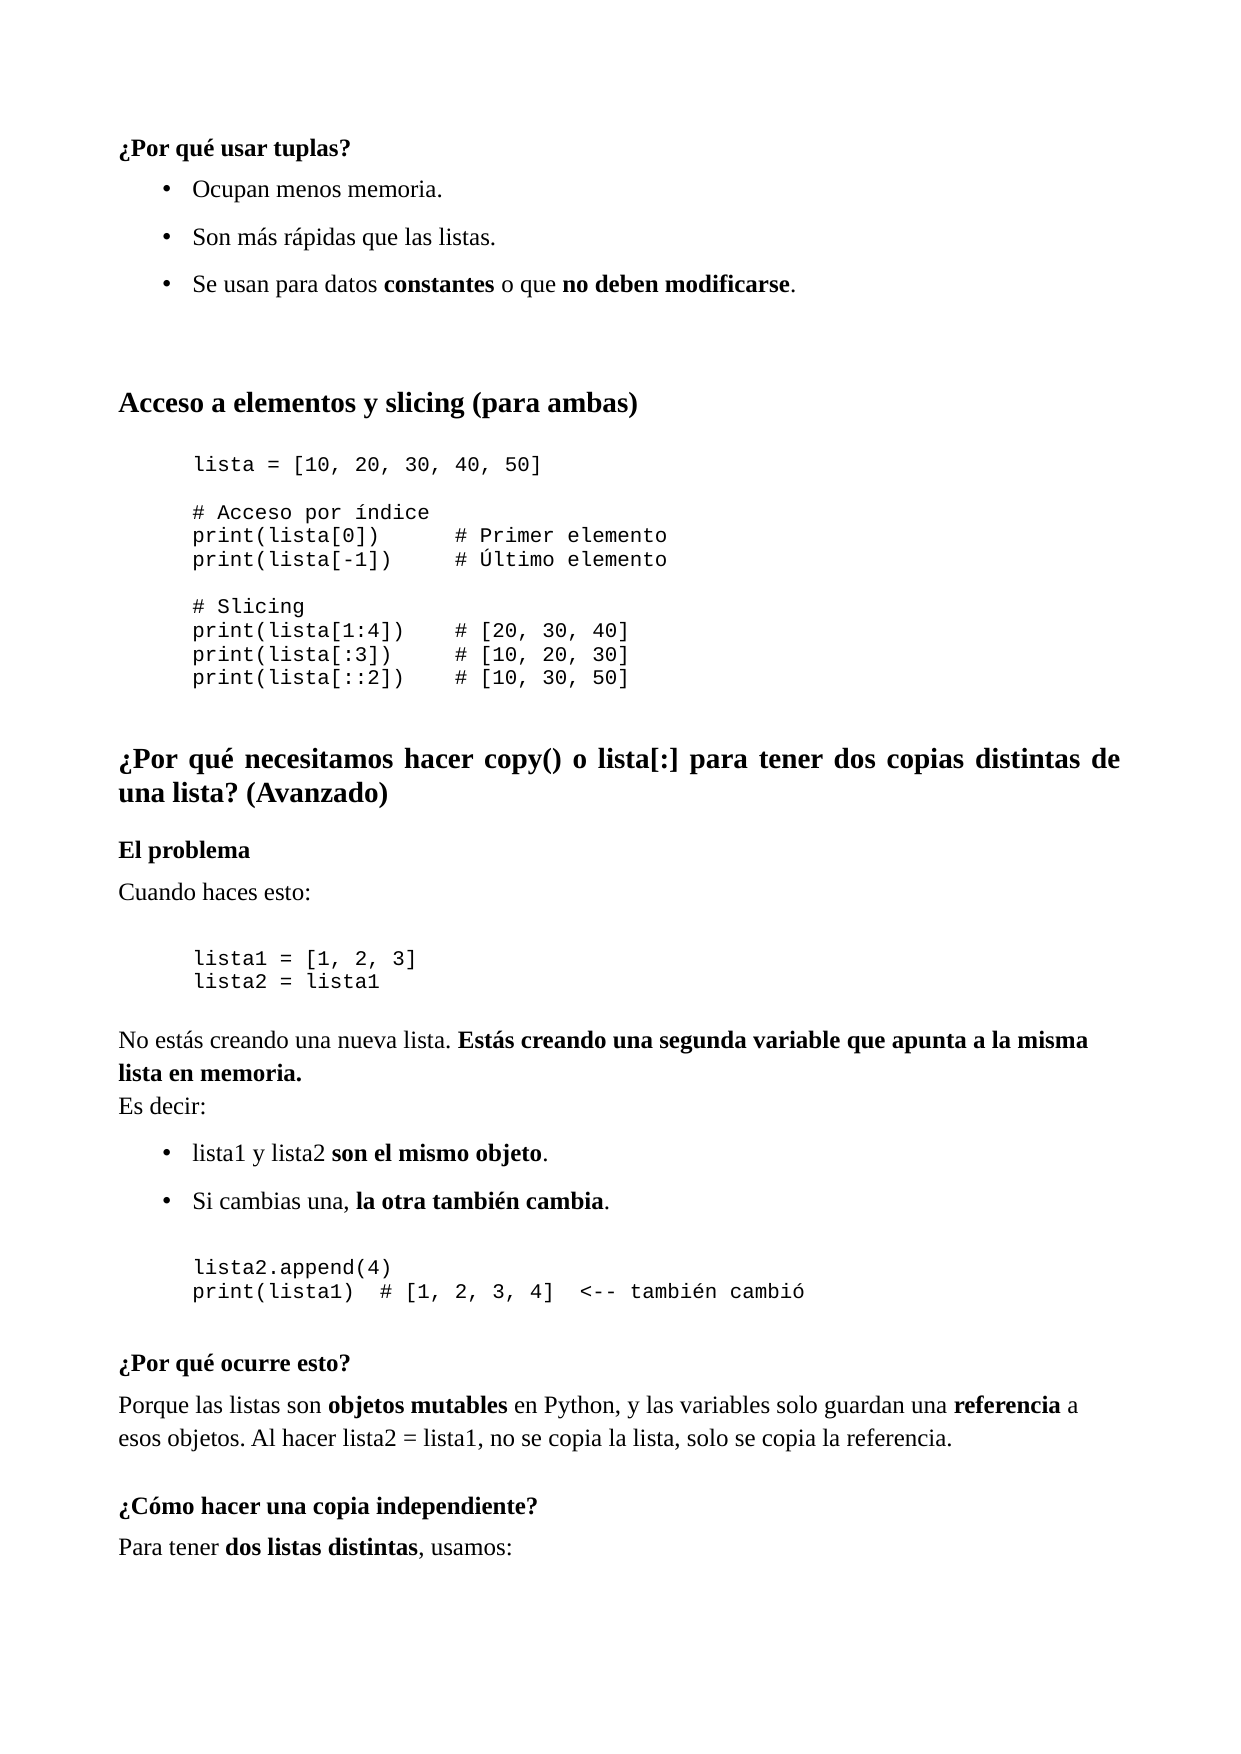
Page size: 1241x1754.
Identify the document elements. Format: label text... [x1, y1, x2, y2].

list Si cambias una, la otra también cambia. [162, 1186, 1122, 1215]
list lista1 y lista2 son el mismo objeto. [162, 1138, 1122, 1167]
text print(lista1) # [1, 2, 3, 4] <-- también cambió [192, 1281, 1122, 1304]
text No estás creando una nueva lista. Estás creando una segunda variable que apunta a la misma lista en memoria. Es decir: [118, 1025, 1122, 1119]
text lista2.append(4) [192, 1257, 1122, 1281]
list Ocupan menos memoria. [162, 174, 1122, 203]
text Para tener dos listas distintas, usamos: [118, 1532, 1122, 1561]
text lista = [10, 20, 30, 40, 50] [192, 454, 1122, 478]
text lista2 = lista1 [192, 972, 1122, 995]
subtitle ¿Cómo hacer una copia independiente? [118, 1491, 1122, 1520]
text print(lista[0]) # Primer elemento [192, 525, 1122, 549]
list Son más rápidas que las listas. [162, 222, 1122, 250]
text print(lista[-1]) # Último elemento [192, 549, 1122, 573]
text Porque las listas son objetos mutables en Python, y las variables solo guardan una referencia a esos objetos. Al hacer lista2 = lista1, no se copia la lista, solo se copia la referencia. [118, 1390, 1122, 1452]
text Cuando haces esto: [118, 877, 1122, 905]
subtitle El problema [118, 835, 1122, 864]
subtitle ¿Por qué usar tuplas? [118, 133, 1122, 161]
text # Acceso por índice [192, 502, 1122, 525]
subtitle Acceso a elementos y slicing (para ambas) [118, 385, 1122, 418]
text print(lista[::2]) # [10, 30, 50] [192, 667, 1122, 691]
text # Slicing [192, 596, 1122, 620]
subtitle ¿Por qué necesitamos hacer copy() o lista[:] para tener dos copias distintas de una lista? (Avanzado) [118, 741, 1122, 808]
subtitle ¿Por qué ocurre esto? [118, 1348, 1122, 1377]
text print(lista[:3]) # [10, 20, 30] [192, 644, 1122, 667]
text print(lista[1:4]) # [20, 30, 40] [192, 620, 1122, 644]
list Se usan para datos constantes o que no deben modificarse. [162, 269, 1122, 298]
text lista1 = [1, 2, 3] [192, 948, 1122, 972]
